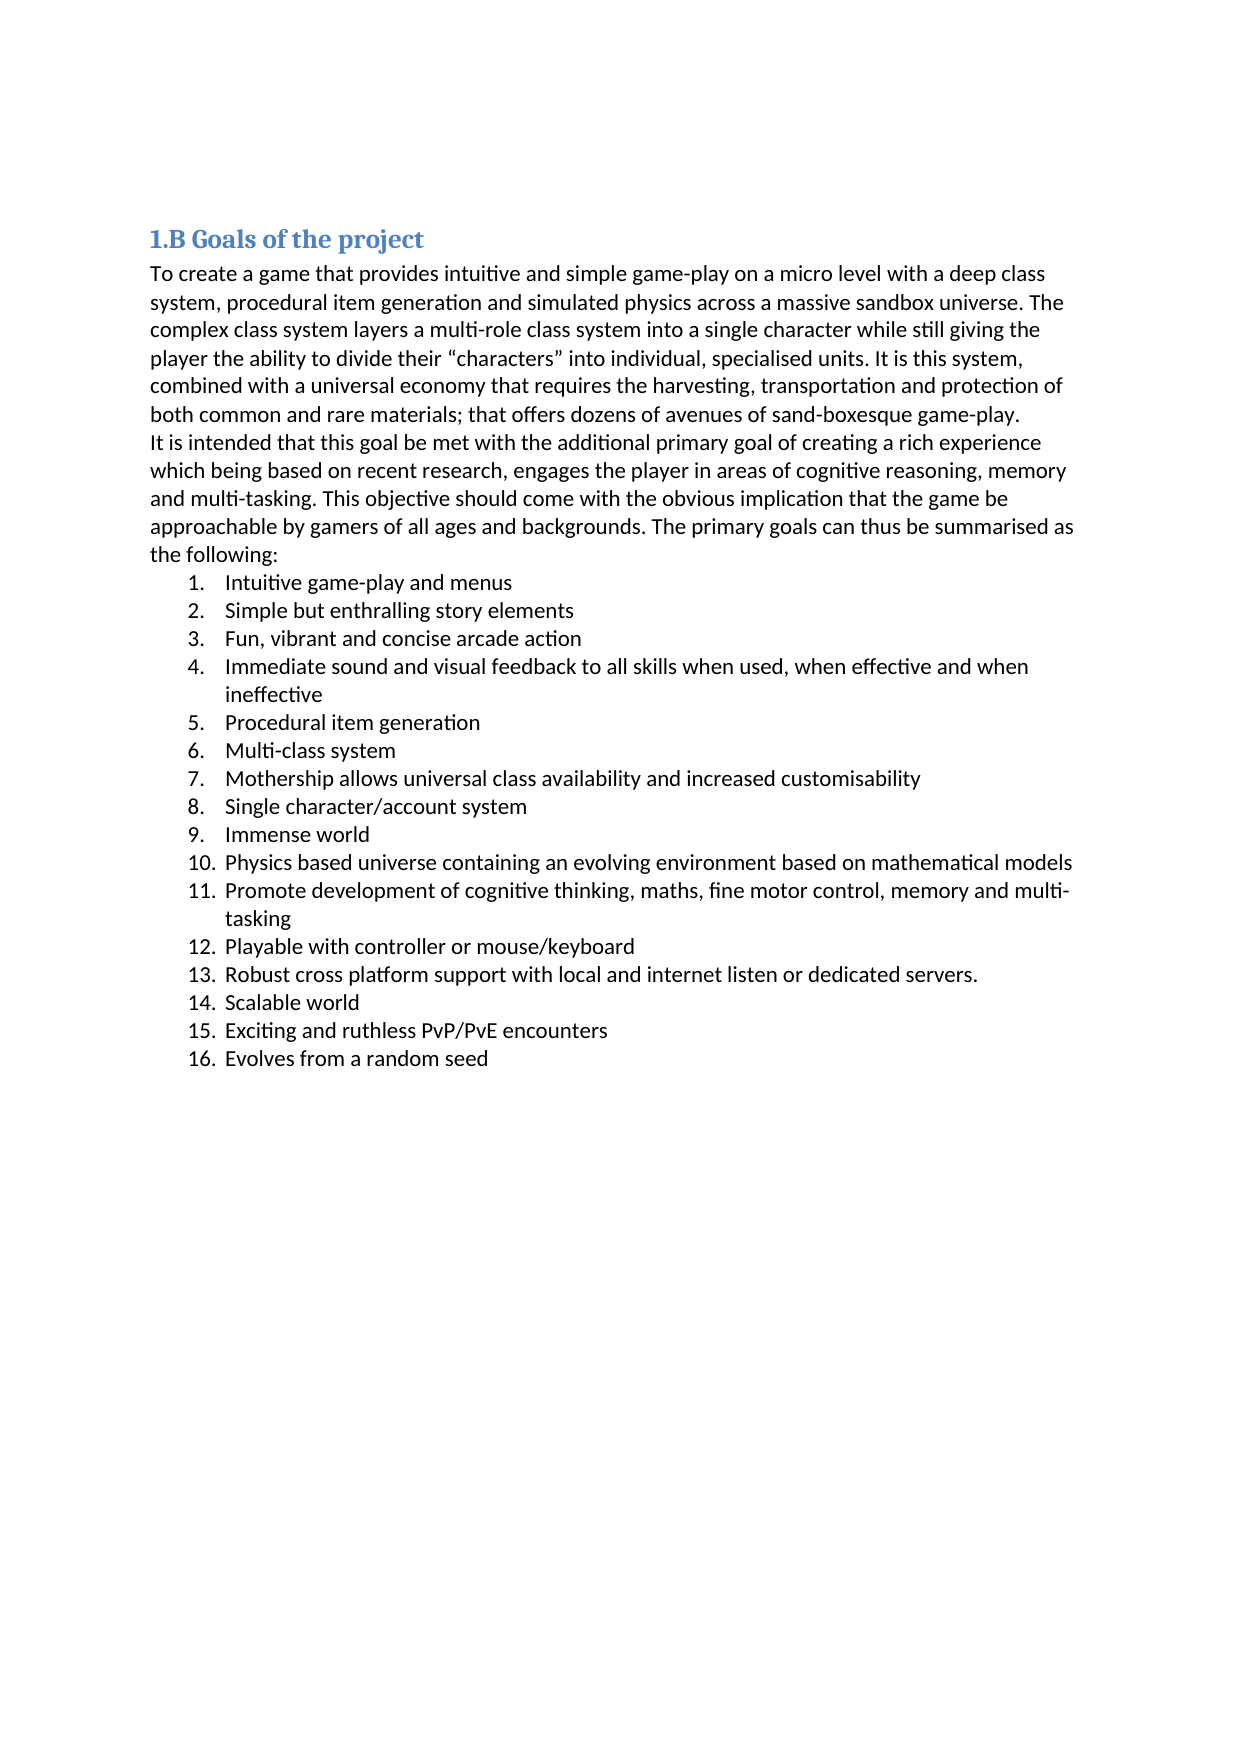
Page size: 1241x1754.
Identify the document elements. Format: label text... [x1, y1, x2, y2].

list Immense world [187, 820, 1090, 848]
list Fun, vibrant and concise arcade action [187, 624, 1090, 652]
list Simple but enthralling story elements [187, 596, 1090, 624]
list Exciting and ruthless PvP/PvE encounters [187, 1016, 1090, 1044]
subtitle 1.B Goals of the project [150, 224, 1090, 255]
list Playable with controller or mouse/keyboard [187, 932, 1090, 960]
list Evolves from a random seed [187, 1044, 1090, 1072]
list Procedural item generation [187, 708, 1090, 736]
list Multi-class system [187, 736, 1090, 764]
list Intuitive game-play and menus [187, 568, 1090, 596]
list Scalable world [187, 988, 1090, 1016]
text To create a game that provides intuitive and simple game-play on a micro level with a deep class system, procedural item generation and simulated physics across a massive sandbox universe. The complex class system layers a multi-role class system into a single character while still giving the player the ability to divide their “characters” into individual, specialised units. It is this system, combined with a universal economy that requires the harvesting, transportation and protection of both common and rare materials; that offers dozens of avenues of sand-boxesque game-play. It is intended that this goal be met with the additional primary goal of creating a rich experience which being based on recent research, engages the player in areas of cognitive reasoning, memory and multi-tasking. This objective should come with the obvious implication that the game be approachable by gamers of all ages and backgrounds. The primary goals can thus be summarised as the following: [150, 259, 1090, 568]
list Single character/account system [187, 792, 1090, 820]
list Robust cross platform support with local and internet listen or dedicated servers. [187, 960, 1090, 988]
list Physics based universe containing an evolving environment based on mathematical models [187, 848, 1090, 876]
list Immediate sound and visual feedback to all skills when used, when effective and when ineffective [187, 652, 1090, 708]
list Mothership allows universal class availability and increased customisability [187, 764, 1090, 792]
list Promote development of cognitive thinking, maths, fine motor control, memory and multi-tasking [187, 876, 1090, 932]
